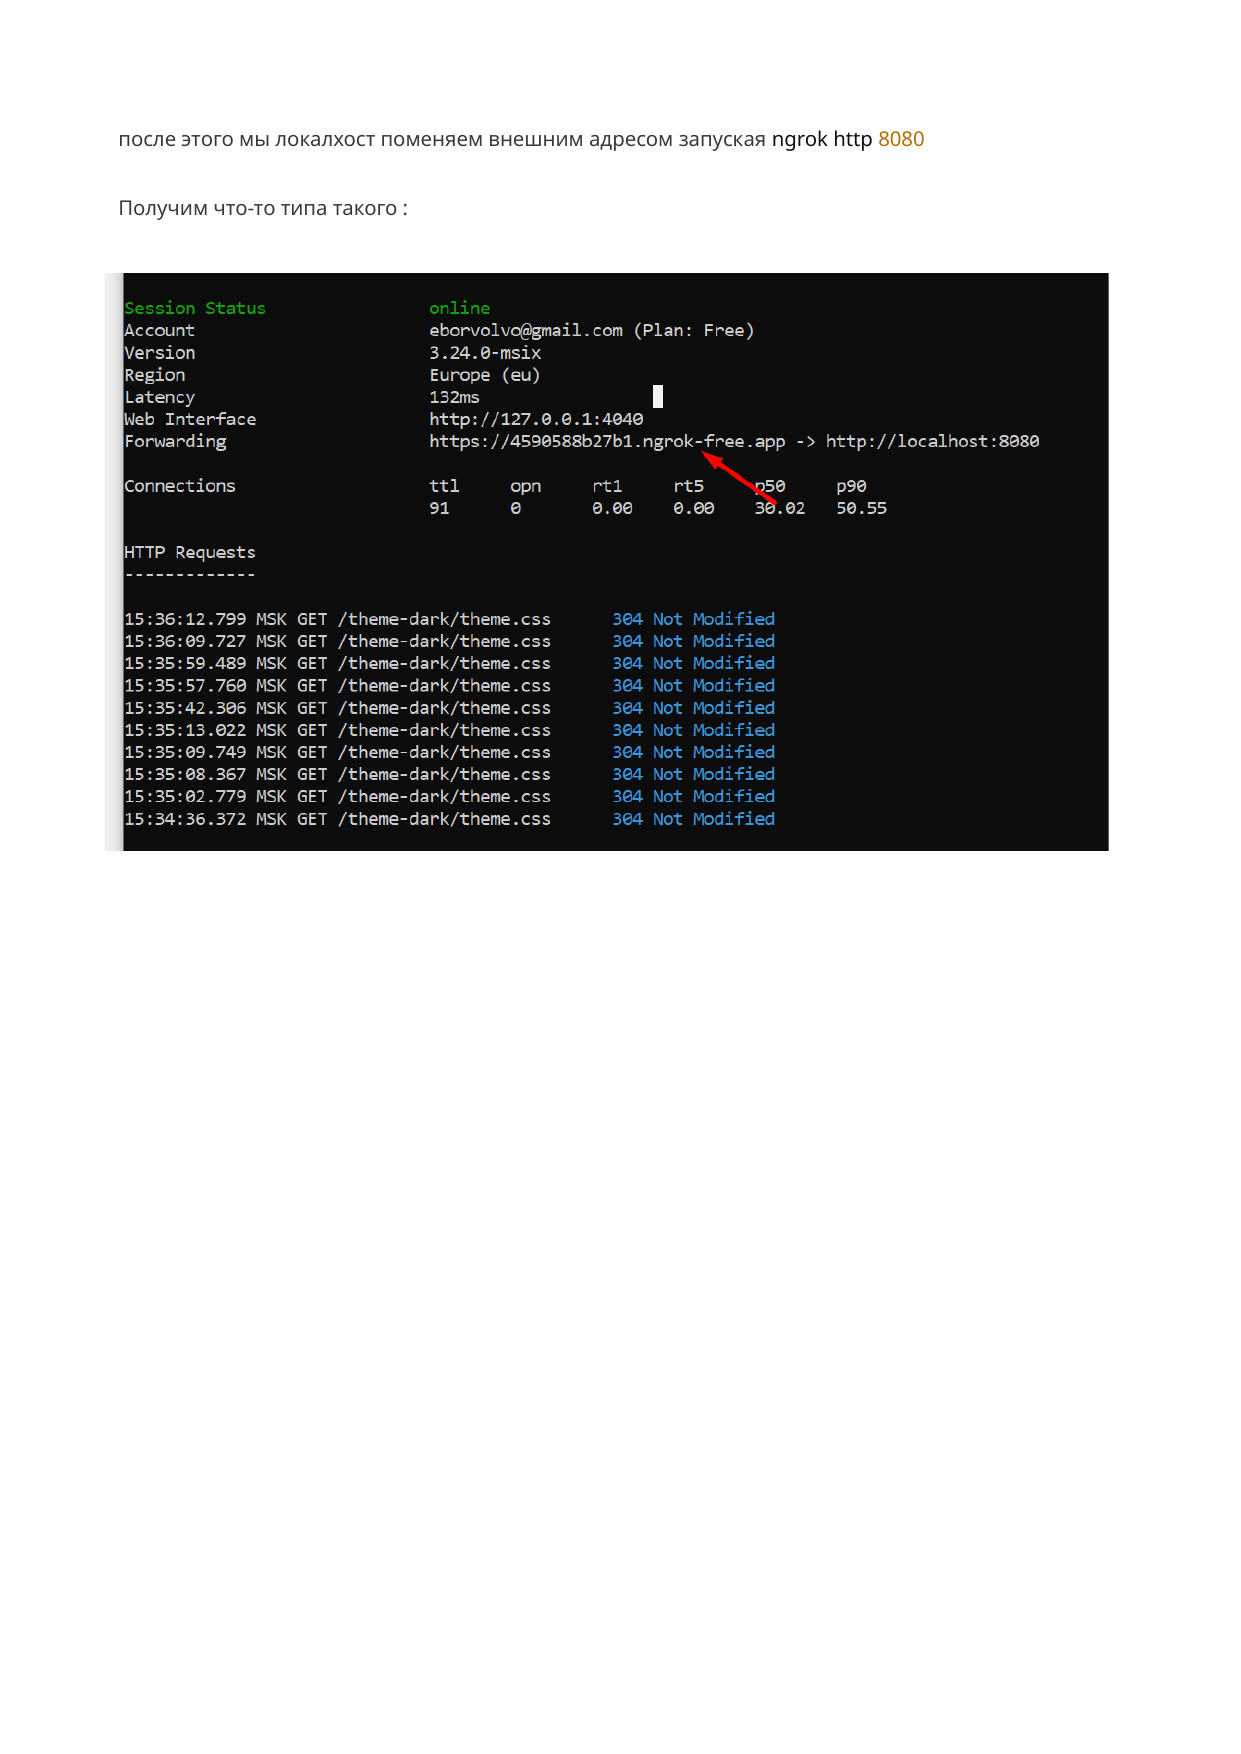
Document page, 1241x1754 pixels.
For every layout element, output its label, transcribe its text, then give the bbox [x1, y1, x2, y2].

picture [104, 273, 1109, 851]
text после этого мы локалхост поменяем внешним адресом запуская ngrok http 8080 [118, 118, 1122, 152]
text Получим что-то типа такого : [118, 152, 1122, 878]
